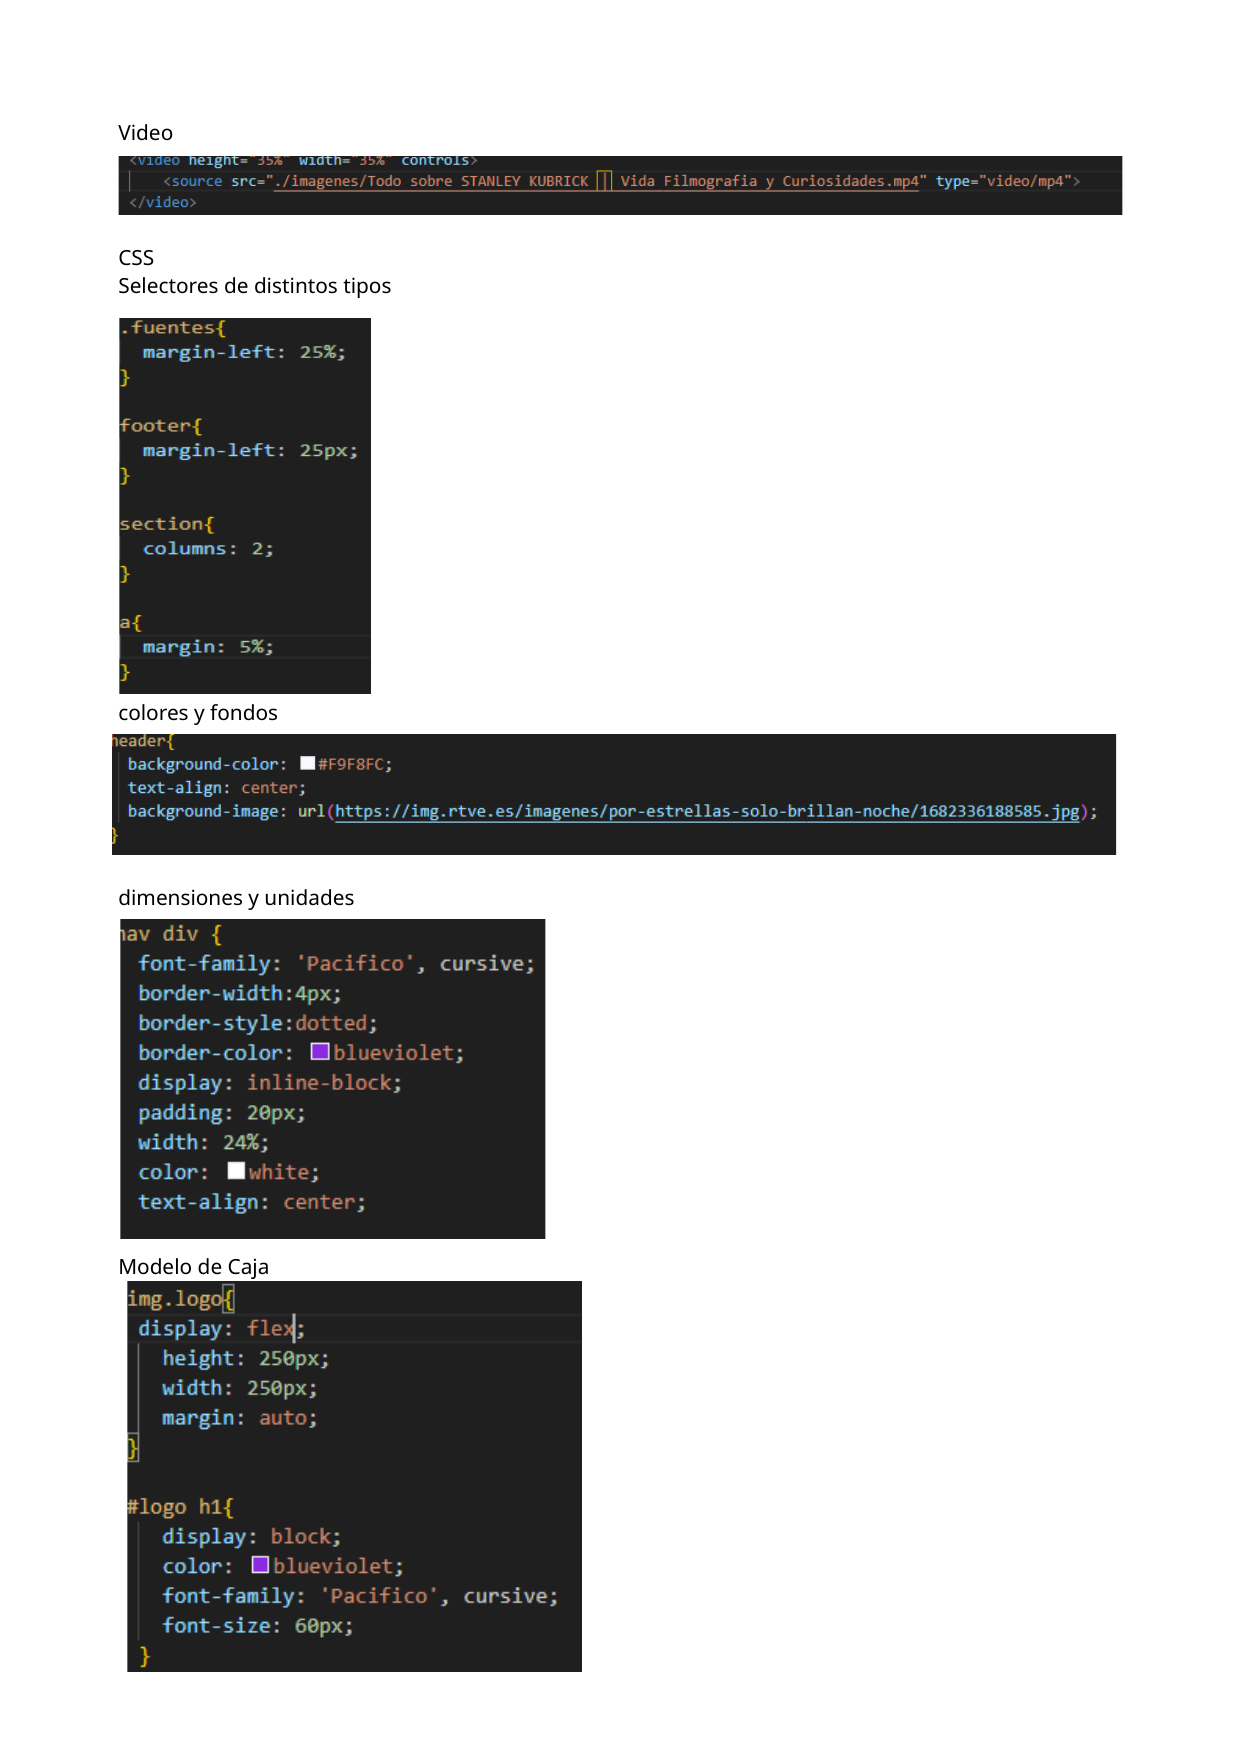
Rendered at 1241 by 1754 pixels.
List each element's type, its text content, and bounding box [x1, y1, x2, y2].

text Selectores de distintos tipos [118, 272, 1122, 300]
text CSS [118, 243, 1122, 272]
text Video [118, 118, 1122, 147]
text dimensiones y unidades [118, 883, 1122, 911]
text Modelo de Caja [118, 1252, 1122, 1281]
picture [120, 919, 546, 1239]
picture [112, 734, 1117, 855]
picture [119, 318, 371, 694]
picture [127, 1281, 582, 1672]
picture [118, 156, 1123, 215]
text colores y fondos [118, 698, 1122, 727]
